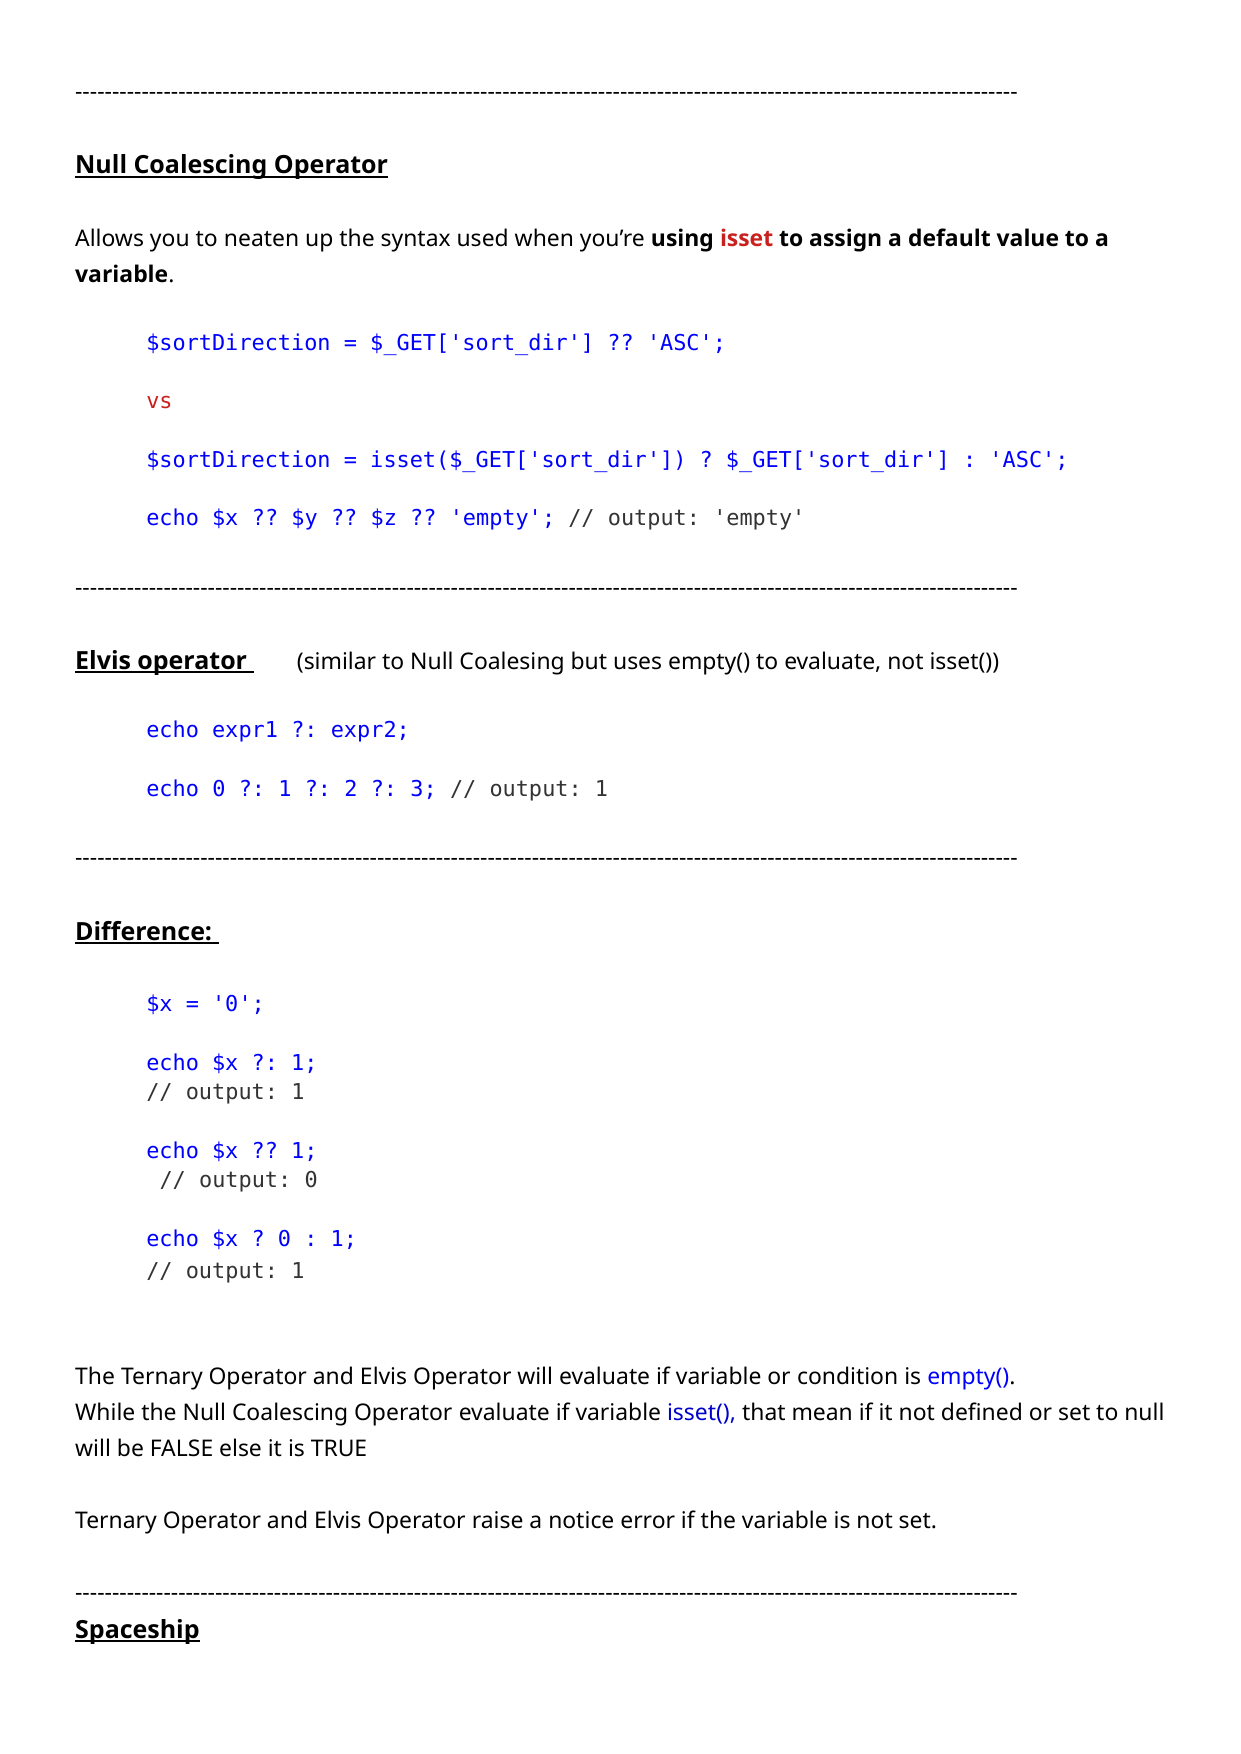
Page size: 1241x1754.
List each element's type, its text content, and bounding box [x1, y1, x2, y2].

text -------------------------------------------------------------------------------------------------------------------------------- [75, 571, 1165, 602]
text Allows you to neaten up the syntax used when you’re using isset to assign a default value to a variable. [75, 222, 1165, 289]
text echo $x ?? $y ?? $z ?? 'empty'; // output: 'empty' [146, 505, 1165, 531]
text The Ternary Operator and Elvis Operator will evaluate if variable or condition is empty(). [75, 1360, 1165, 1391]
text Spaceship [75, 1611, 1165, 1646]
text $sortDirection = $_GET['sort_dir'] ?? 'ASC'; [146, 330, 1165, 355]
text -------------------------------------------------------------------------------------------------------------------------------- [75, 75, 1165, 142]
text Difference: [75, 913, 1165, 947]
text Null Coalescing Operator [75, 147, 1165, 181]
text $x = '0'; [146, 992, 1165, 1017]
text echo $x ? 0 : 1; [146, 1226, 1165, 1251]
text // output: 1 [146, 1255, 1165, 1284]
text $sortDirection = isset($_GET['sort_dir']) ? $_GET['sort_dir'] : 'ASC'; [146, 447, 1165, 472]
text vs [146, 388, 1165, 414]
text -------------------------------------------------------------------------------------------------------------------------------- [75, 841, 1165, 873]
text Ternary Operator and Elvis Operator raise a notice error if the variable is not set. [75, 1504, 1165, 1535]
text echo 0 ?: 1 ?: 2 ?: 3; // output: 1 [146, 776, 1165, 802]
text While the Null Coalescing Operator evaluate if variable isset(), that mean if it not defined or set to null will be FALSE else it is TRUE [75, 1396, 1165, 1463]
text echo $x ?? 1; [146, 1138, 1165, 1163]
text // output: 1 [146, 1079, 1165, 1105]
text -------------------------------------------------------------------------------------------------------------------------------- [75, 1576, 1165, 1607]
text echo expr1 ?: expr2; [146, 718, 1165, 743]
text echo $x ?: 1; [146, 1050, 1165, 1076]
text Elvis operator (similar to Null Coalesing but uses empty() to evaluate, not isset()) [75, 642, 1165, 677]
text // output: 0 [146, 1167, 1165, 1193]
